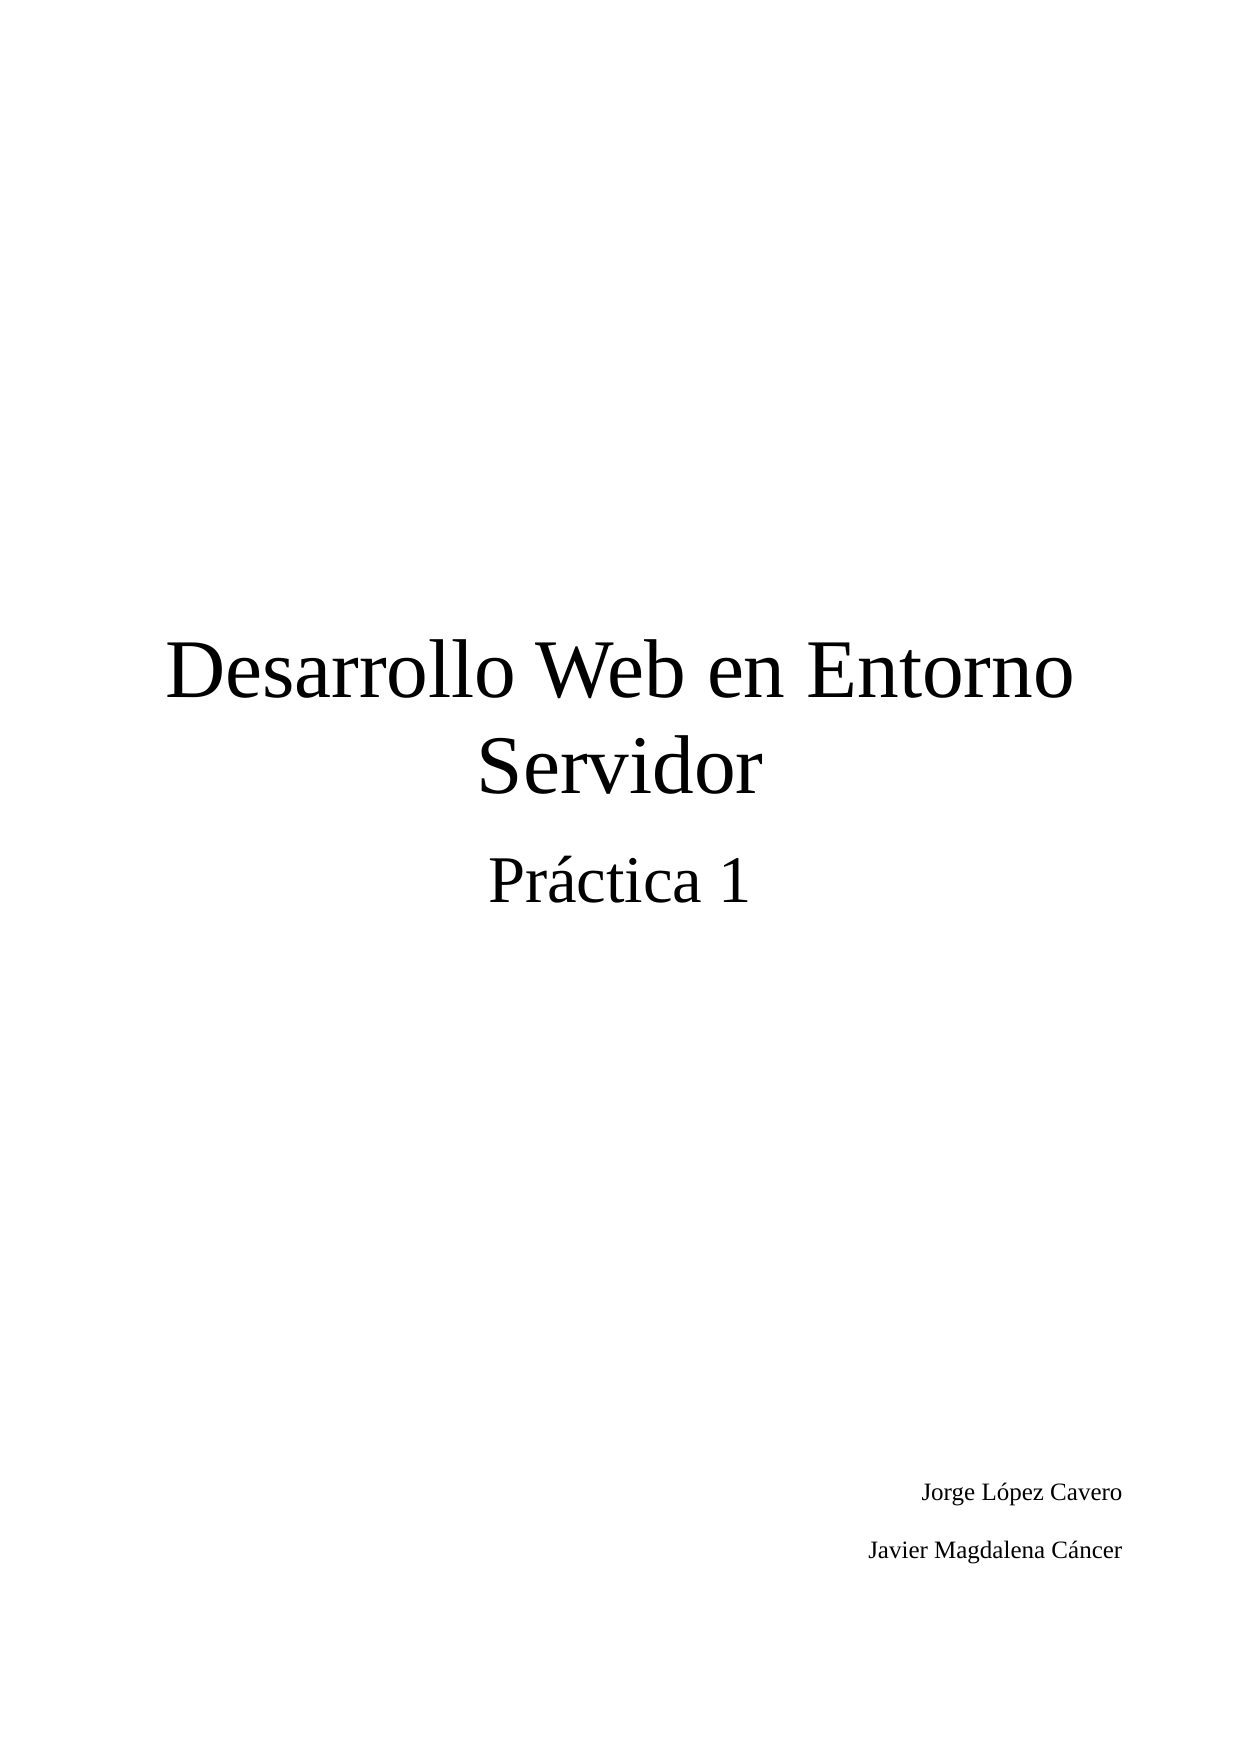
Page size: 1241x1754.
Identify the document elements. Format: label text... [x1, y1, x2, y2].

text Práctica 1 [118, 841, 1122, 917]
text Jorge López Cavero [118, 1477, 1122, 1506]
text Desarrollo Web en Entorno Servidor [118, 619, 1122, 811]
text Javier Magdalena Cáncer [118, 1536, 1122, 1564]
